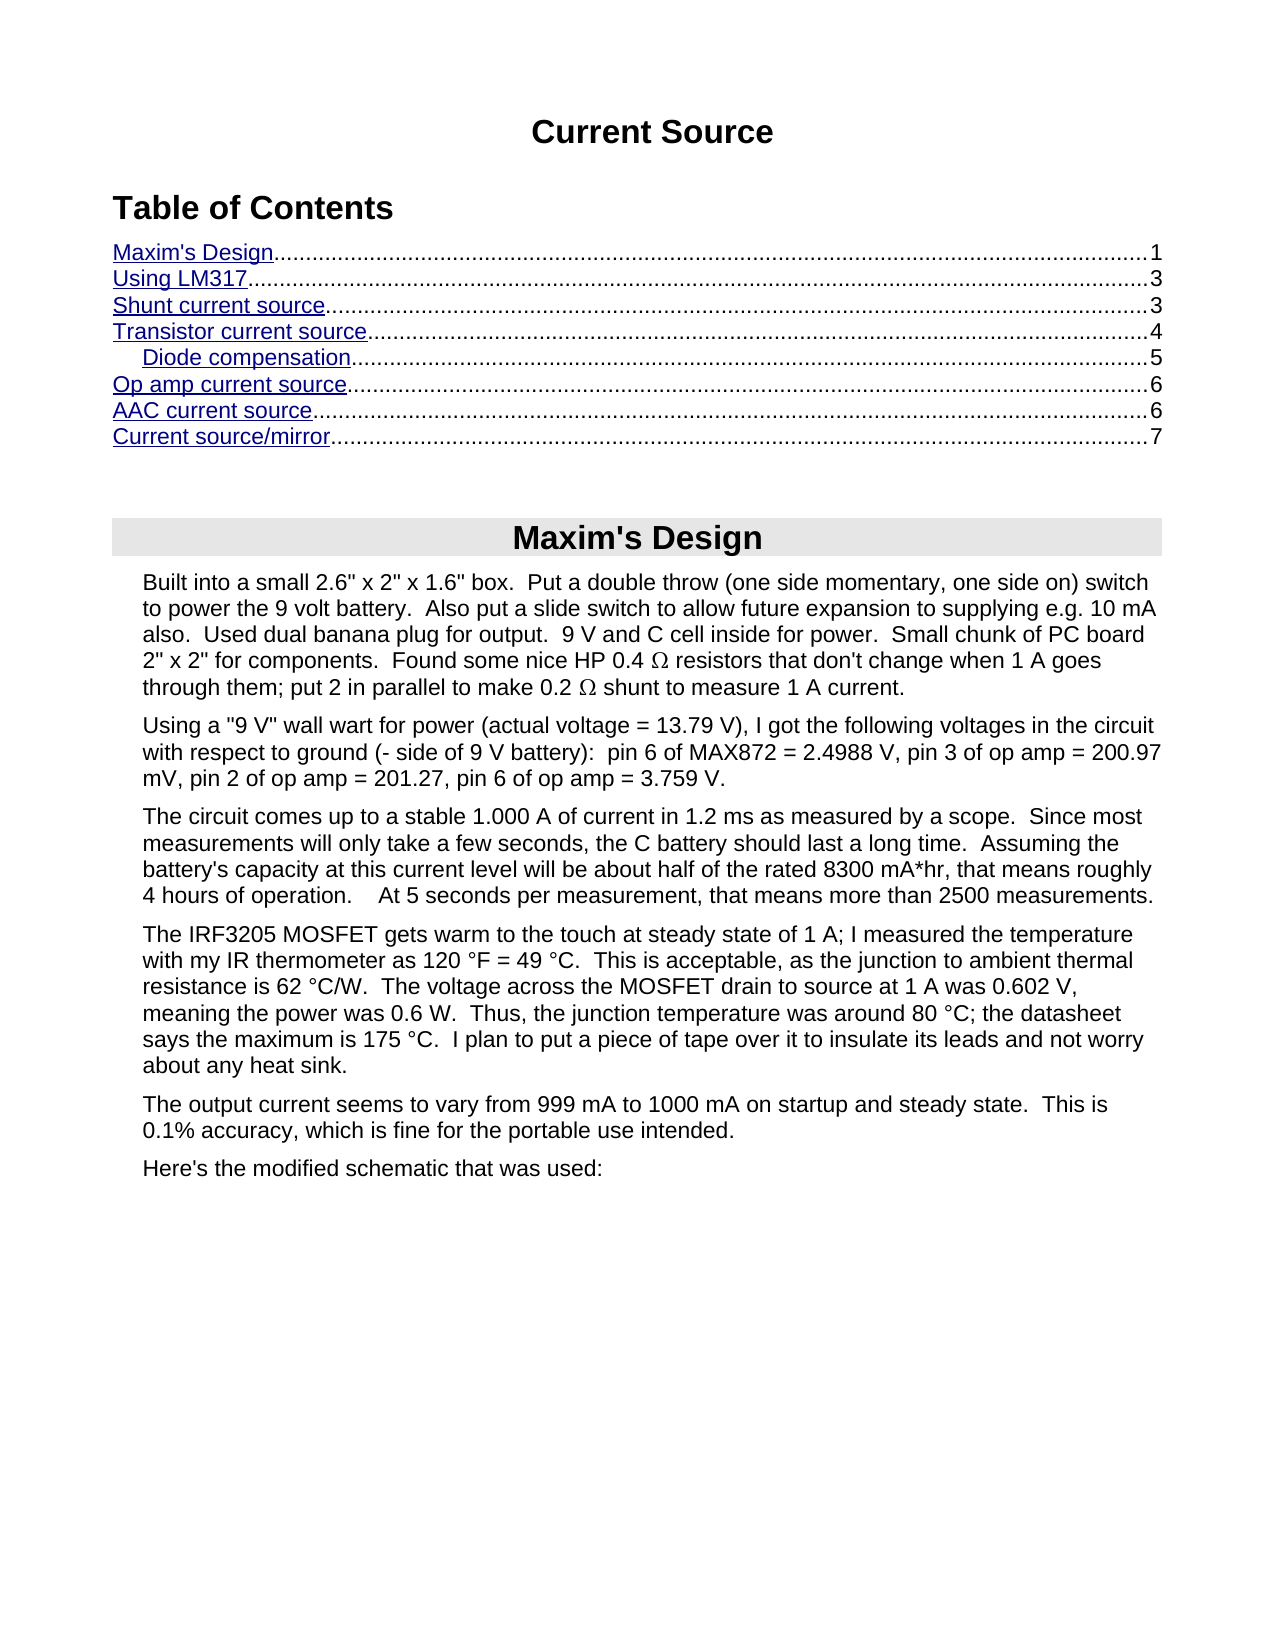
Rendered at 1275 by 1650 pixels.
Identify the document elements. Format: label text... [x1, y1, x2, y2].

subtitle Maxim's Design [112, 518, 1162, 556]
text Maxim's Design 1 [112, 239, 1162, 265]
text The circuit comes up to a stable 1.000 A of current in 1.2 ms as measured by a scope. Since most measurements will only take a few seconds, the C battery should last a long time. Assuming the battery's capacity at this current level will be about half of the rated 8300 mA*hr, that means roughly 4 hours of operation. At 5 seconds per measurement, that means more than 2500 measurements. [142, 803, 1162, 909]
text Shunt current source 3 [112, 292, 1162, 318]
text Using LM317 3 [112, 265, 1162, 292]
text The IRF3205 MOSFET gets warm to the touch at steady state of 1 A; I measured the temperature with my IR thermometer as 120 °F = 49 °C. This is acceptable, as the junction to ambient thermal resistance is 62 °C/W. The voltage across the MOSFET drain to source at 1 A was 0.602 V, meaning the power was 0.6 W. Thus, the junction temperature was around 80 °C; the datasheet says the maximum is 175 °C. I plan to put a piece of tape over it to insulate its leads and not worry about any heat sink. [142, 921, 1162, 1079]
subtitle Table of Contents [112, 188, 1162, 226]
text Using a "9 V" wall wart for power (actual voltage = 13.79 V), I got the following voltages in the circuit with respect to ground (- side of 9 V battery): pin 6 of MAX872 = 2.4988 V, pin 3 of op amp = 200.97 mV, pin 2 of op amp = 201.27, pin 6 of op amp = 3.759 V. [142, 712, 1162, 791]
text AAC current source 6 [112, 397, 1162, 423]
text Transistor current source 4 [112, 318, 1162, 344]
text Here's the modified schematic that was used: [142, 1155, 1162, 1182]
title Current Source [142, 112, 1162, 151]
text Built into a small 2.6" x 2" x 1.6" box. Put a double throw (one side momentary, one side on) switch to power the 9 volt battery. Also put a slide switch to allow future expansion to supplying e.g. 10 mA also. Used dual banana plug for output. 9 V and C cell inside for power. Small chunk of PC board 2" x 2" for components. Found some nice HP 0.4  resistors that don't change when 1 A goes through them; put 2 in parallel to make 0.2  shunt to measure 1 A current. [142, 568, 1162, 700]
text Current source/mirror 7 [112, 423, 1162, 450]
text The output current seems to vary from 999 mA to 1000 mA on startup and steady state. This is 0.1% accuracy, which is fine for the portable use intended. [142, 1091, 1162, 1143]
text Op amp current source 6 [112, 371, 1162, 397]
text Diode compensation 5 [142, 344, 1162, 371]
